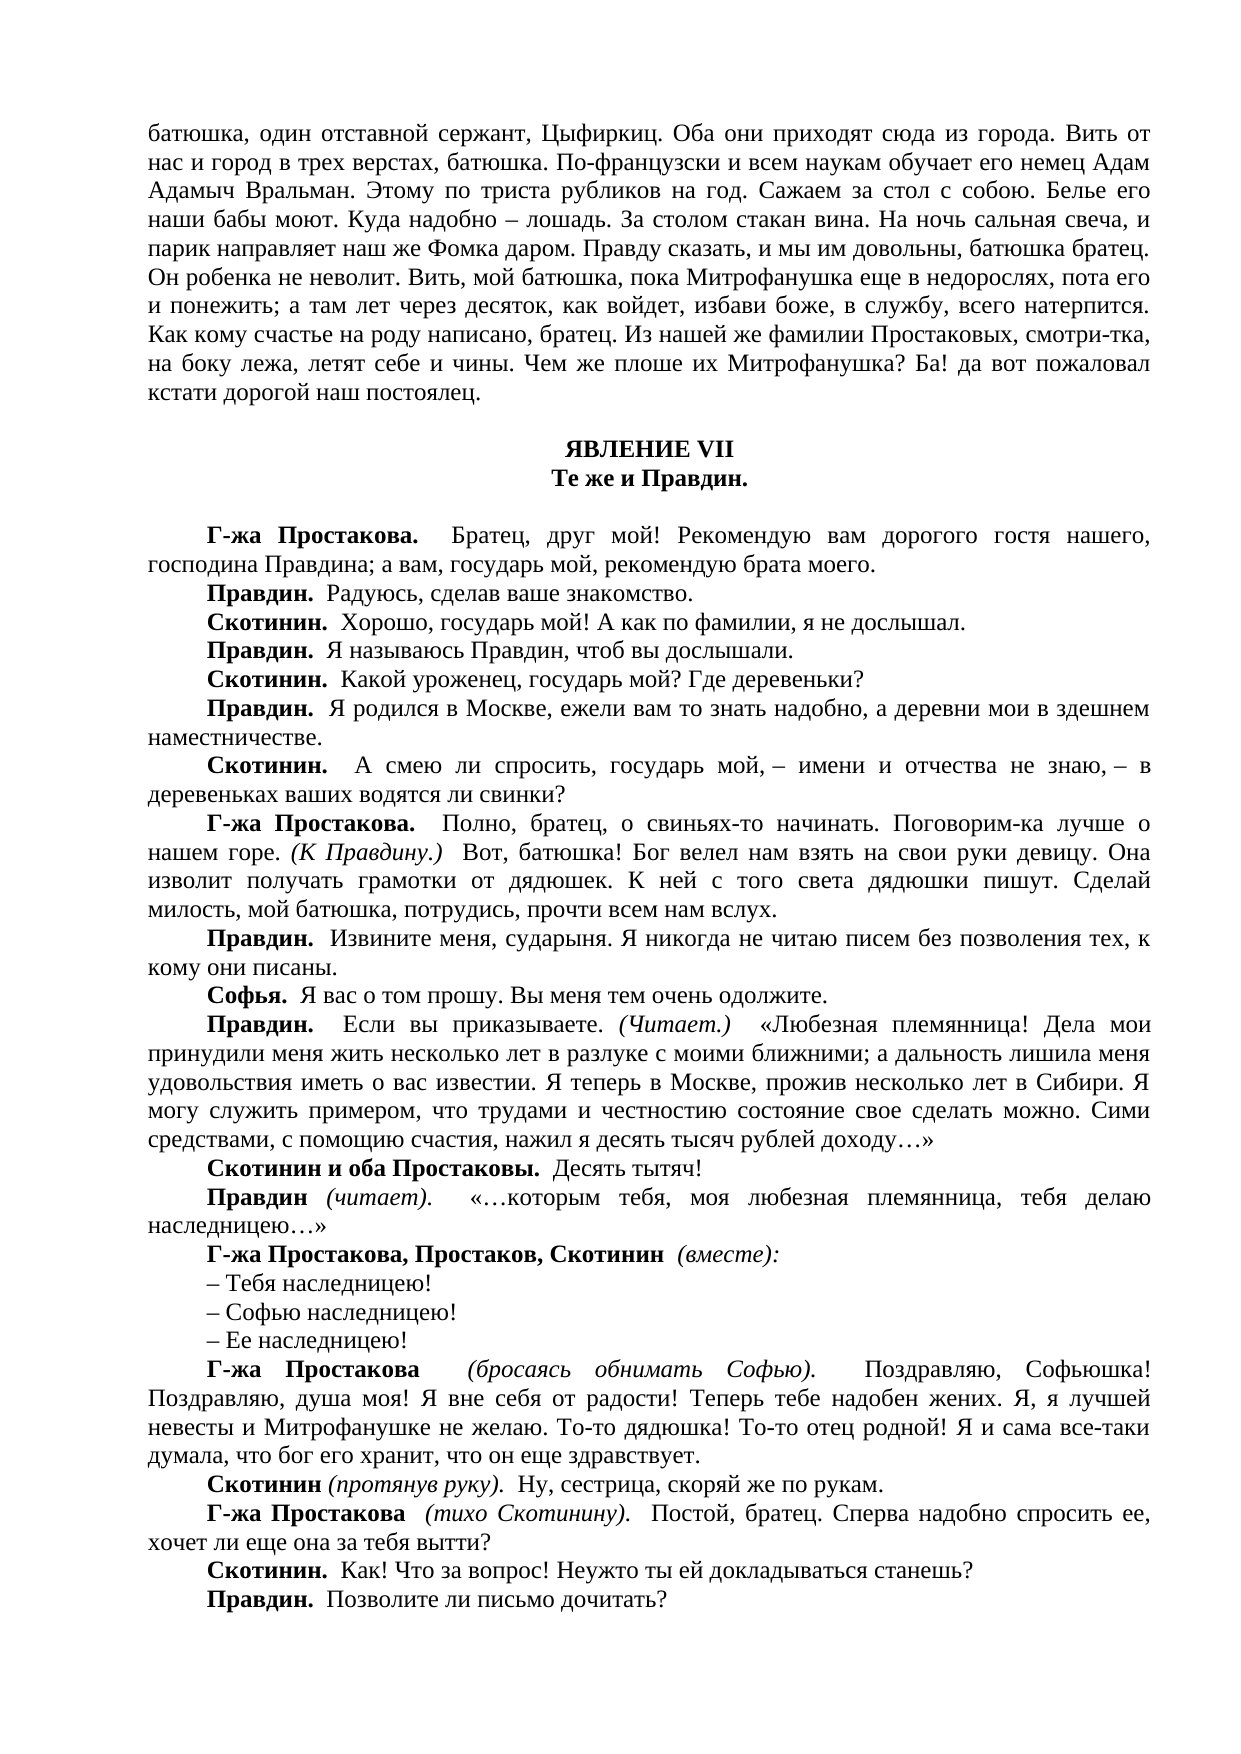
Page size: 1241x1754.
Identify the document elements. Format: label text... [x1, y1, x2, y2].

text – Ее наследницею! [148, 1326, 1152, 1354]
text Скотинин и оба Простаковы. Десять тытяч! [148, 1153, 1152, 1182]
text Г-жа Простакова. Полно, братец, о свиньях-то начинать. Поговорим-ка лучше о нашем горе. (К Правдину.) Вот, батюшка! Бог велел нам взять на свои руки девицу. Она изволит получать грамотки от дядюшек. К ней с того света дядюшки пишут. Сделай милость, мой батюшка, потрудись, прочти всем нам вслух. [148, 808, 1152, 923]
subtitle ЯВЛЕНИЕ VII [148, 434, 1152, 463]
text – Тебя наследницею! [148, 1268, 1152, 1297]
text Г-жа Простакова (бросаясь обнимать Софью). Поздравляю, Софьюшка! Поздравляю, душа моя! Я вне себя от радости! Теперь тебе надобен жених. Я, я лучшей невесты и Митрофанушке не желаю. То-то дядюшка! То-то отец родной! Я и сама все-таки думала, что бог его хранит, что он еще здравствует. [148, 1354, 1152, 1469]
text Г-жа Простакова (тихо Скотинину). Постой, братец. Сперва надобно спросить ее, хочет ли еще она за тебя вытти? [148, 1498, 1152, 1556]
text Г-жа Простакова, Простаков, Скотинин (вместе): [148, 1239, 1152, 1268]
text Скотинин. Какой уроженец, государь мой? Где деревеньки? [148, 664, 1152, 693]
text Софья. Я вас о том прошу. Вы меня тем очень одолжите. [148, 981, 1152, 1009]
text батюшка, один отставной сержант, Цыфиркиц. Оба они приходят сюда из города. Вить от нас и город в трех верстах, батюшка. По-французски и всем наукам обучает его немец Адам Адамыч Вральман. Этому по триста рубликов на год. Сажаем за стол с собою. Белье его наши бабы моют. Куда надобно – лошадь. За столом стакан вина. На ночь сальная свеча, и парик направляет наш же Фомка даром. Правду сказать, и мы им довольны, батюшка братец. Он робенка не неволит. Вить, мой батюшка, пока Митрофанушка еще в недорослях, пота его и понежить; а там лет через десяток, как войдет, избави боже, в службу, всего натерпится. Как кому счастье на роду написано, братец. Из нашей же фамилии Простаковых, смотри-тка, на боку лежа, летят себе и чины. Чем же плоше их Митрофанушка? Ба! да вот пожаловал кстати дорогой наш постоялец. [148, 118, 1152, 406]
text Скотинин. Как! Что за вопрос! Неужто ты ей докладываться станешь? [148, 1556, 1152, 1584]
text Правдин. Если вы приказываете. (Читает.) «Любезная племянница! Дела мои принудили меня жить несколько лет в разлуке с моими ближними; а дальность лишила меня удовольствия иметь о вас известии. Я теперь в Москве, прожив несколько лет в Сибири. Я могу служить примером, что трудами и честностию состояние свое сделать можно. Сими средствами, с помощию счастия, нажил я десять тысяч рублей доходу…» [148, 1009, 1152, 1153]
text Правдин. Я называюсь Правдин, чтоб вы дослышали. [148, 636, 1152, 664]
text Правдин. Извините меня, сударыня. Я никогда не читаю писем без позволения тех, к кому они писаны. [148, 923, 1152, 981]
text Скотинин (протянув руку). Ну, сестрица, скоряй же по рукам. [148, 1469, 1152, 1498]
text Скотинин. Хорошо, государь мой! А как по фамилии, я не дослышал. [148, 607, 1152, 636]
text Правдин. Я родился в Москве, ежели вам то знать надобно, а деревни мои в здешнем наместничестве. [148, 693, 1152, 751]
text – Софью наследницею! [148, 1297, 1152, 1326]
text Скотинин. А смею ли спросить, государь мой, – имени и отчества не знаю, – в деревеньках ваших водятся ли свинки? [148, 751, 1152, 808]
text Правдин. Радуюсь, сделав ваше знакомство. [148, 578, 1152, 607]
subtitle Те же и Правдин. [148, 463, 1152, 492]
text Г-жа Простакова. Братец, друг мой! Рекомендую вам дорогого гостя нашего, господина Правдина; а вам, государь мой, рекомендую брата моего. [148, 521, 1152, 578]
text Правдин. Позволите ли письмо дочитать? [148, 1584, 1152, 1613]
text Правдин (читает). «…которым тебя, моя любезная племянница, тебя делаю наследницею…» [148, 1182, 1152, 1239]
